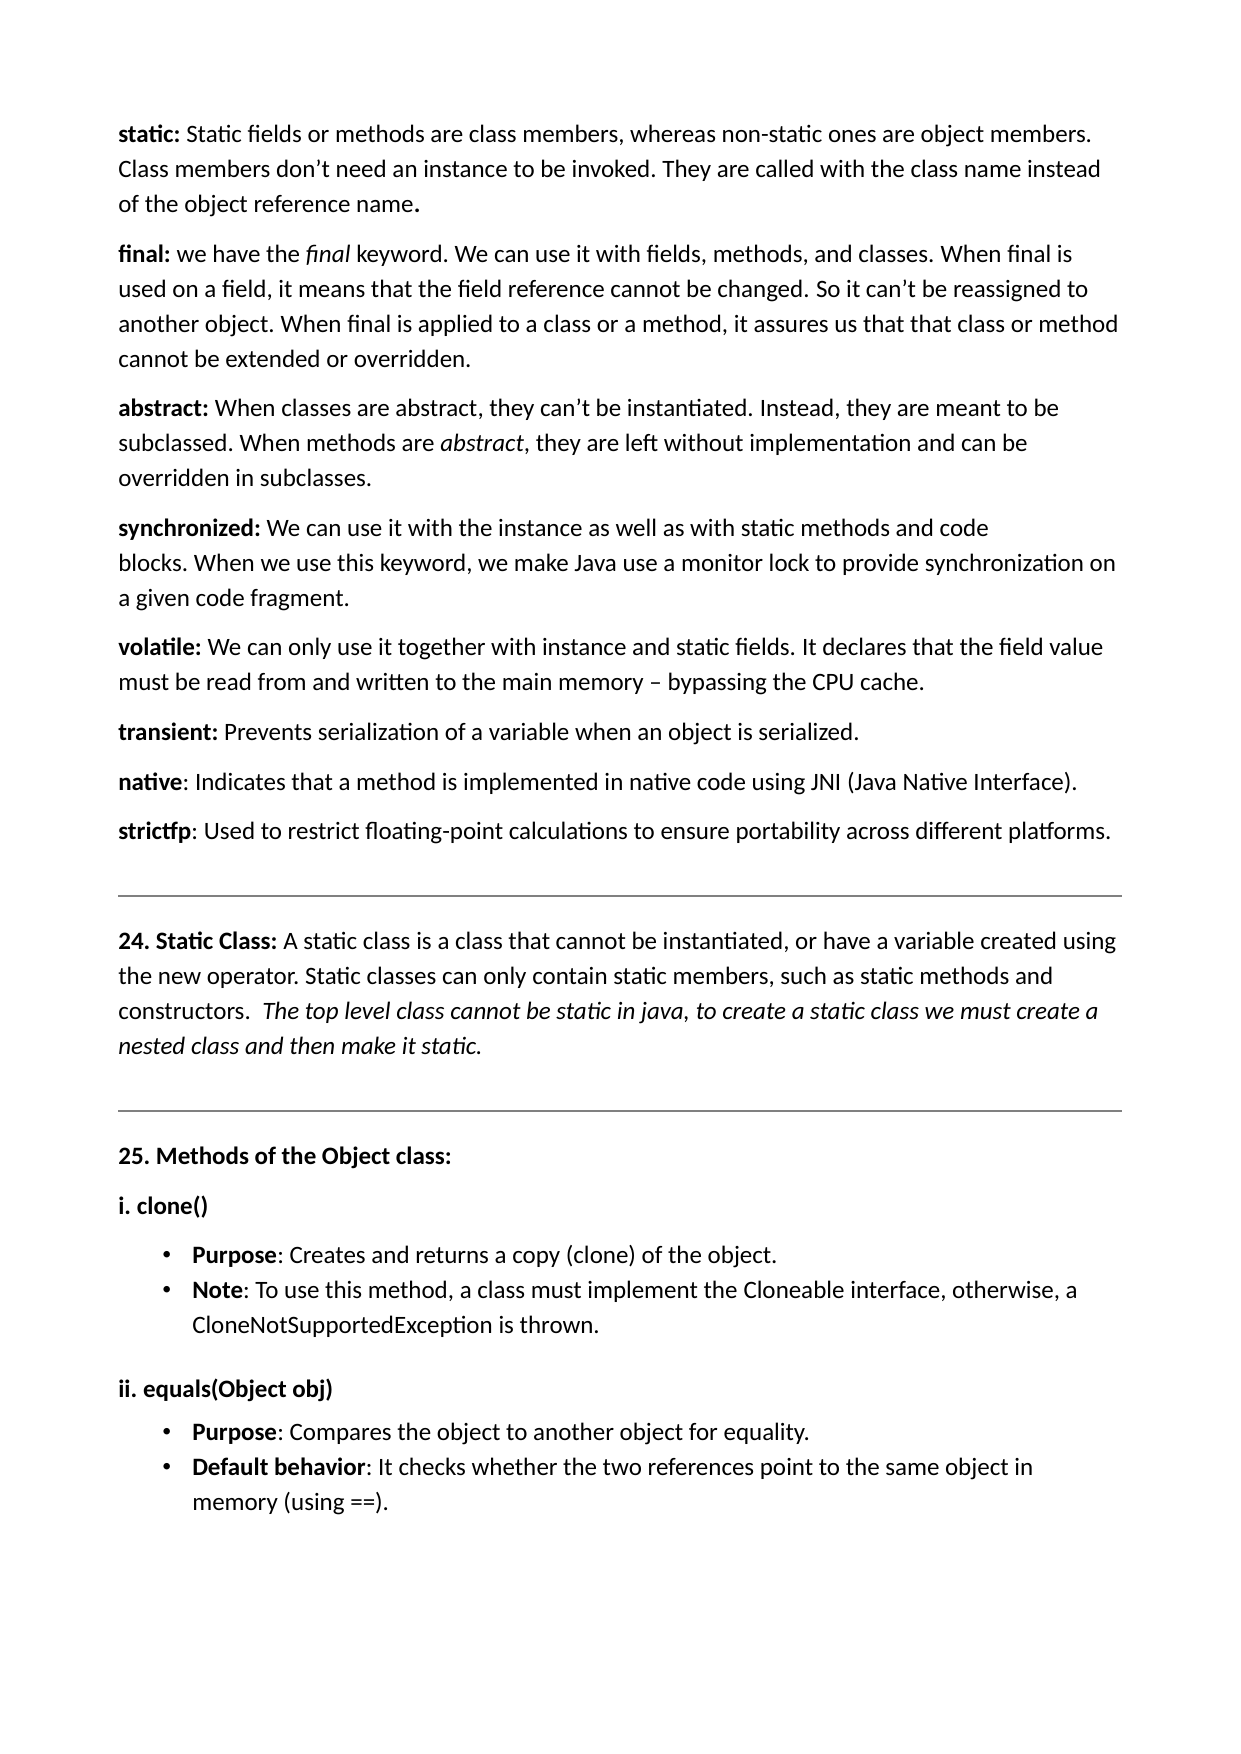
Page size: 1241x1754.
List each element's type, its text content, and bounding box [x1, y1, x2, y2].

text static: Static fields or methods are class members, whereas non-static ones are object members. Class members don’t need an instance to be invoked. They are called with the class name instead of the object reference name. [118, 118, 1122, 219]
text synchronized: We can use it with the instance as well as with static methods and code blocks. When we use this keyword, we make Java use a monitor lock to provide synchronization on a given code fragment. [118, 512, 1122, 612]
list Default behavior: It checks whether the two references point to the same object in memory (using ==). [162, 1452, 1122, 1517]
text 25. Methods of the Object class: [118, 1140, 1122, 1171]
text volatile: We can only use it together with instance and static fields. It declares that the field value must be read from and written to the main memory – bypassing the CPU cache. [118, 631, 1122, 697]
text native: Indicates that a method is implemented in native code using JNI (Java Native Interface). [118, 766, 1122, 796]
subtitle ii. equals(Object obj) [118, 1373, 1122, 1404]
text transient: Prevents serialization of a variable when an object is serialized. [118, 716, 1122, 747]
text final: we have the final keyword. We can use it with fields, methods, and classes. When final is used on a field, it means that the field reference cannot be changed. So it can’t be reassigned to another object. When final is applied to a class or a method, it assures us that that class or method cannot be extended or overridden. [118, 238, 1122, 373]
text abstract: When classes are abstract, they can’t be instantiated. Instead, they are meant to be subclassed. When methods are abstract, they are left without implementation and can be overridden in subclasses. [118, 392, 1122, 493]
list Purpose: Compares the object to another object for equality. [162, 1417, 1122, 1447]
list Note: To use this method, a class must implement the Cloneable interface, otherwise, a CloneNotSupportedException is thrown. [162, 1274, 1122, 1340]
text strictfp: Used to restrict floating-point calculations to ensure portability across different platforms. [118, 815, 1122, 846]
text 24. Static Class: A static class is a class that cannot be instantiated, or have a variable created using the new operator. Static classes can only contain static members, such as static methods and constructors. The top level class cannot be static in java, to create a static class we must create a nested class and then make it static. [118, 925, 1122, 1061]
text i. clone() [118, 1190, 1122, 1220]
list Purpose: Creates and returns a copy (clone) of the object. [162, 1239, 1122, 1270]
